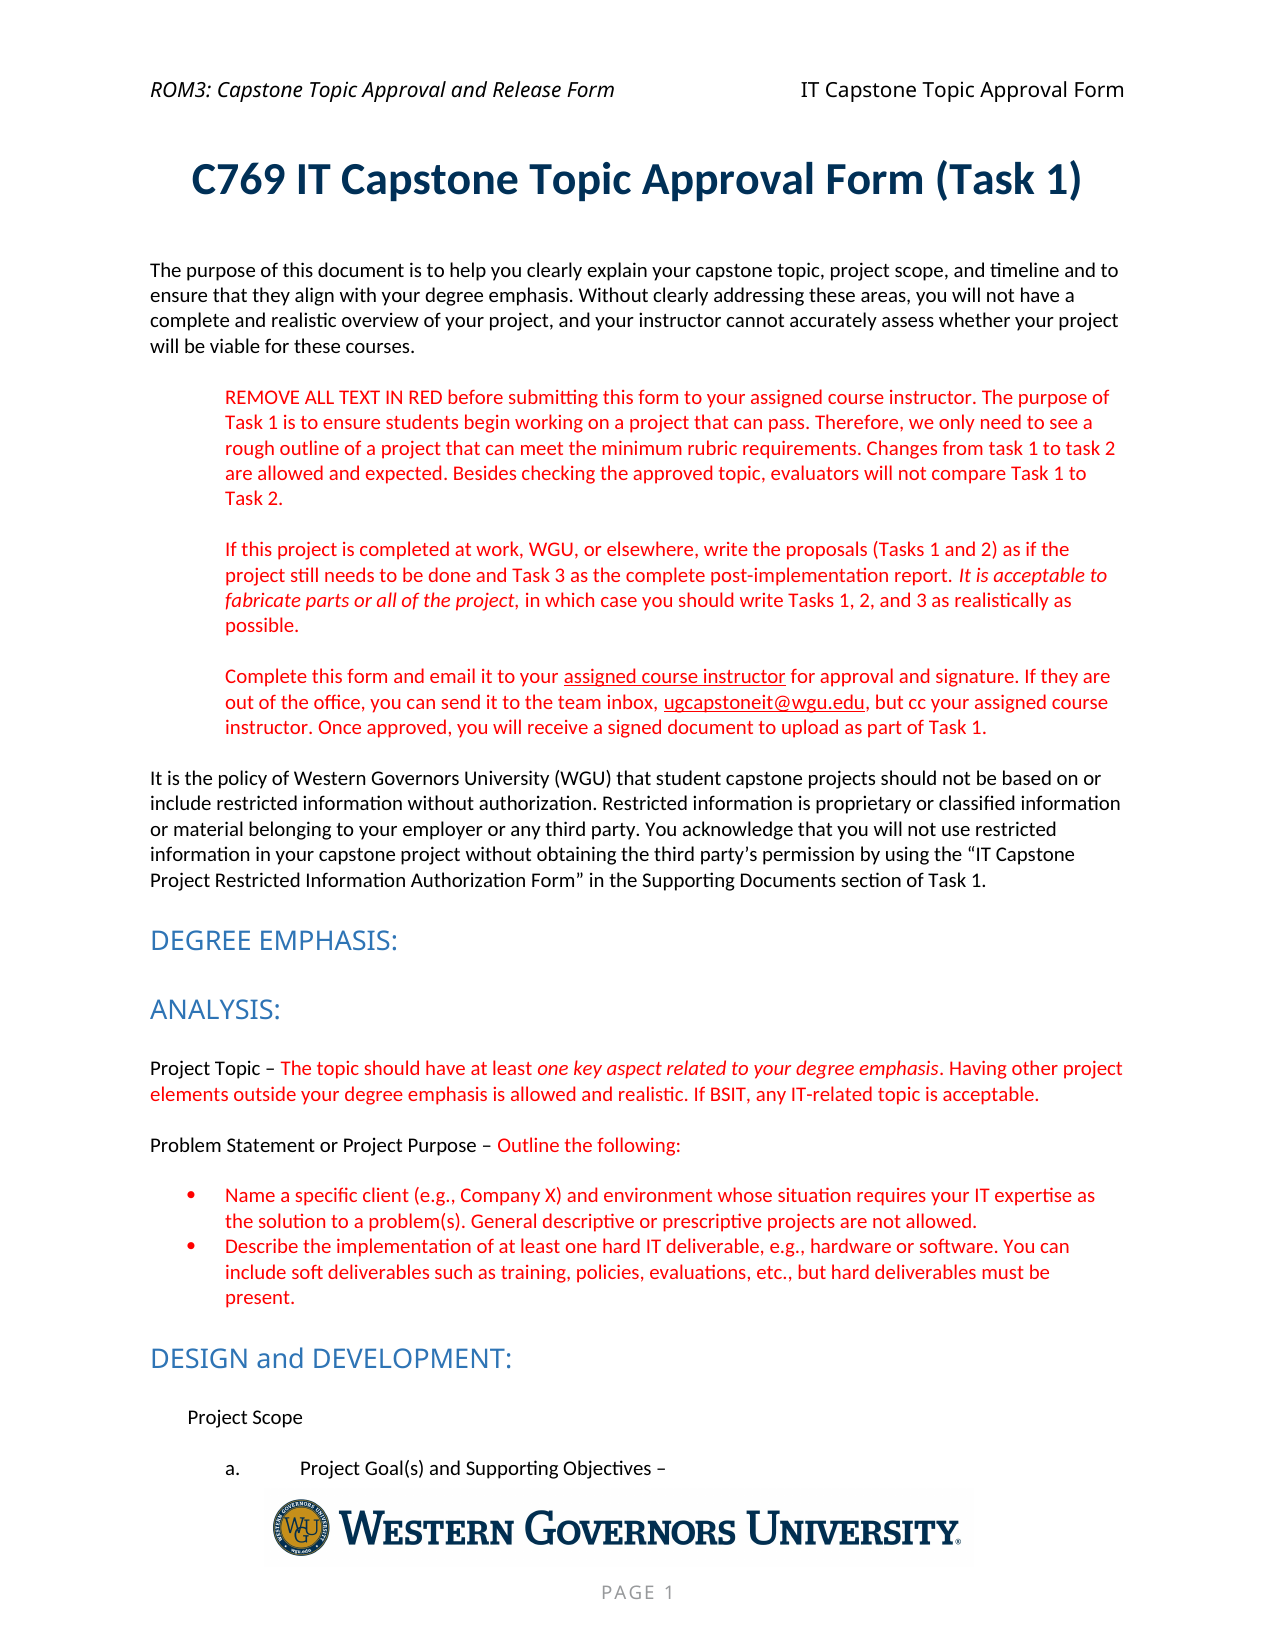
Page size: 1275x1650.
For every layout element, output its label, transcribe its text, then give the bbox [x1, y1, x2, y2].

title C769 IT Capstone Topic Approval Form (Task 1) [150, 150, 1125, 206]
subtitle ANALYSIS: [150, 991, 1125, 1028]
list Name a specific client (e.g., Company X) and environment whose situation requires your IT expertise as the solution to a problem(s). General descriptive or prescriptive projects are not allowed. [187, 1183, 1125, 1233]
subtitle DEGREE EMPHASIS: [150, 922, 1125, 959]
text The purpose of this document is to help you clearly explain your capstone topic, project scope, and timeline and to ensure that they align with your degree emphasis. Without clearly addressing these areas, you will not have a complete and realistic overview of your project, and your instructor cannot accurately assess whether your project will be viable for these courses. [150, 257, 1125, 358]
text REMOVE ALL TEXT IN RED before submitting this form to your assigned course instructor. The purpose of Task 1 is to ensure students begin working on a project that can pass. Therefore, we only need to see a rough outline of a project that can meet the minimum rubric requirements. Changes from task 1 to task 2 are allowed and expected. Besides checking the approved topic, evaluators will not compare Task 1 to Task 2. [225, 384, 1125, 511]
list Project Goal(s) and Supporting Objectives – [225, 1455, 1125, 1480]
text Project Topic – The topic should have at least one key aspect related to your degree emphasis. Having other project elements outside your degree emphasis is allowed and realistic. If BSIT, any IT-related topic is acceptable. [150, 1056, 1125, 1106]
subtitle DESIGN and DEVELOPMENT: [150, 1339, 1125, 1376]
text Project Scope [187, 1404, 1125, 1429]
text Complete this form and email it to your assigned course instructor for approval and signature. If they are out of the office, you can send it to the team inbox, ugcapstoneit@wgu.edu, but cc your assigned course instructor. Once approved, you will receive a signed document to upload as part of Task 1. [225, 663, 1125, 740]
text It is the policy of Western Governors University (WGU) that student capstone projects should not be based on or include restricted information without authorization. Restricted information is proprietary or classified information or material belonging to your employer or any third party. You acknowledge that you will not use restricted information in your capstone project without obtaining the third party’s permission by using the “IT Capstone Project Restricted Information Authorization Form” in the Supporting Documents section of Task 1. [150, 765, 1125, 892]
list Describe the implementation of at least one hard IT deliverable, e.g., hardware or software. You can include soft deliverables such as training, policies, evaluations, etc., but hard deliverables must be present. [187, 1233, 1125, 1310]
text Problem Statement or Project Purpose – Outline the following: [150, 1132, 1125, 1157]
text If this project is completed at work, WGU, or elsewhere, write the proposals (Tasks 1 and 2) as if the project still needs to be done and Task 3 as the complete post-implementation report. It is acceptable to fabricate parts or all of the project, in which case you should write Tasks 1, 2, and 3 as realistically as possible. [225, 536, 1125, 638]
